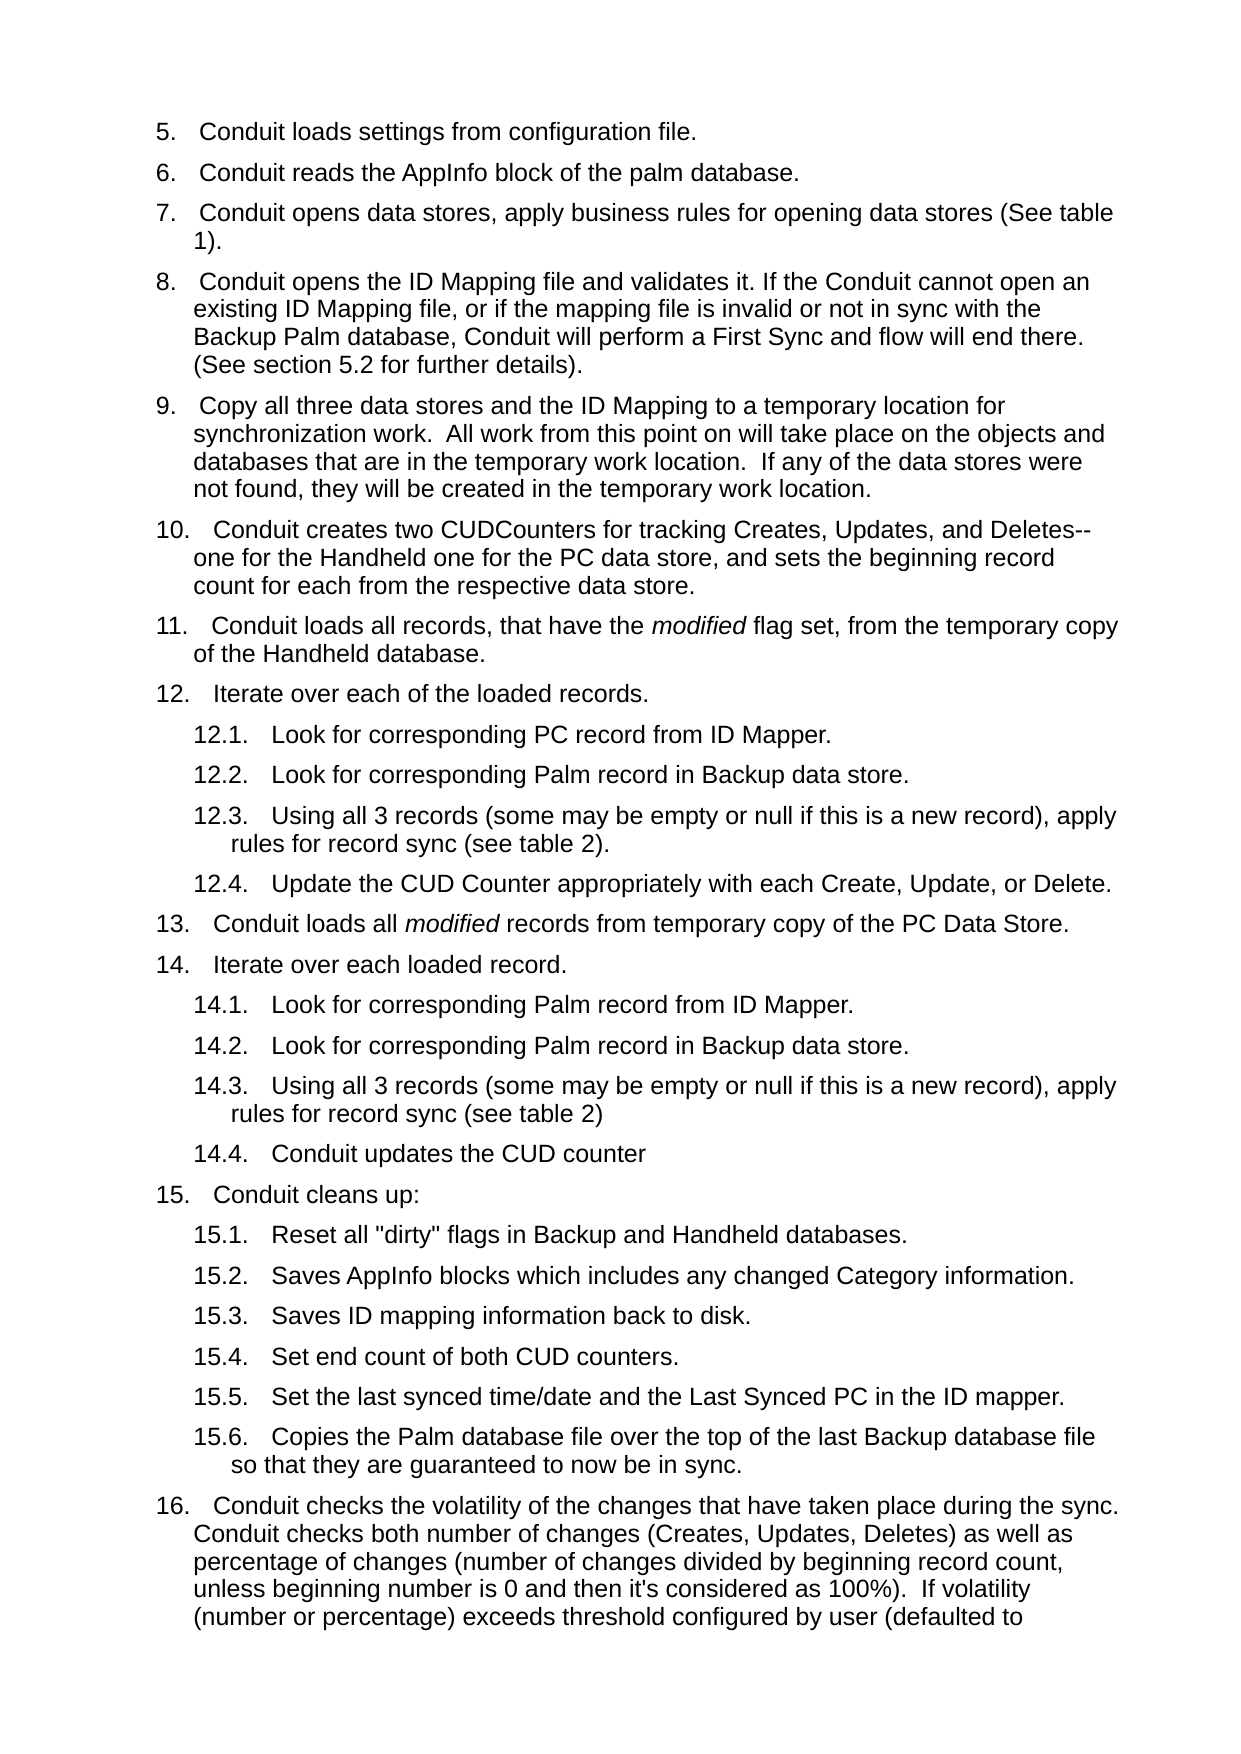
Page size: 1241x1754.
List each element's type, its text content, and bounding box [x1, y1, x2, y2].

list Iterate over each of the loaded records. [156, 680, 1122, 708]
list Conduit reads the AppInfo block of the palm database. [156, 158, 1122, 186]
list Using all 3 records (some may be empty or null if this is a new record), apply rules for record sync (see table 2). [193, 801, 1122, 857]
list Conduit cleans up: [156, 1181, 1122, 1208]
list Conduit loads all modified records from temporary copy of the PC Data Store. [156, 910, 1122, 938]
list Conduit loads all records, that have the modified flag set, from the temporary copy of the Handheld database. [156, 612, 1122, 668]
list Set the last synced time/date and the Last Synced PC in the ID mapper. [193, 1383, 1122, 1411]
list Conduit checks the volatility of the changes that have taken place during the sync. Conduit checks both number of changes (Creates, Updates, Deletes) as well as percentage of changes (number of changes divided by beginning record count, unless beginning number is 0 and then it's considered as 100%). If volatility (number or percentage) exceeds threshold configured by user (defaulted to [156, 1491, 1122, 1631]
list Conduit loads settings from configuration file. [156, 118, 1122, 146]
list Conduit opens the ID Mapping file and validates it. If the Conduit cannot open an existing ID Mapping file, or if the mapping file is invalid or not in sync with the Backup Palm database, Conduit will perform a First Sync and flow will end there. (See section 5.2 for further details). [156, 267, 1122, 379]
list Look for corresponding Palm record in Backup data store. [193, 1031, 1122, 1059]
list Look for corresponding Palm record from ID Mapper. [193, 991, 1122, 1019]
list Copy all three data stores and the ID Mapping to a temporary location for synchronization work. All work from this point on will take place on the objects and databases that are in the temporary work location. If any of the data stores were not found, they will be created in the temporary work location. [156, 391, 1122, 503]
list Update the CUD Counter appropriately with each Create, Update, or Delete. [193, 870, 1122, 898]
list Look for corresponding PC record from ID Mapper. [193, 721, 1122, 748]
list Saves AppInfo blocks which includes any changed Category information. [193, 1261, 1122, 1289]
list Conduit creates two CUDCounters for tracking Creates, Updates, and Deletes--one for the Handheld one for the PC data store, and sets the beginning record count for each from the respective data store. [156, 516, 1122, 599]
list Conduit opens data stores, apply business rules for opening data stores (See table 1). [156, 199, 1122, 255]
list Iterate over each loaded record. [156, 951, 1122, 978]
list Saves ID mapping information back to disk. [193, 1302, 1122, 1330]
list Using all 3 records (some may be empty or null if this is a new record), apply rules for record sync (see table 2) [193, 1072, 1122, 1128]
list Conduit updates the CUD counter [193, 1140, 1122, 1168]
list Set end count of both CUD counters. [193, 1342, 1122, 1370]
list Reset all "dirty" flags in Backup and Handheld databases. [193, 1221, 1122, 1249]
list Copies the Palm database file over the top of the last Backup database file so that they are guaranteed to now be in sync. [193, 1423, 1122, 1479]
list Look for corresponding Palm record in Backup data store. [193, 761, 1122, 789]
